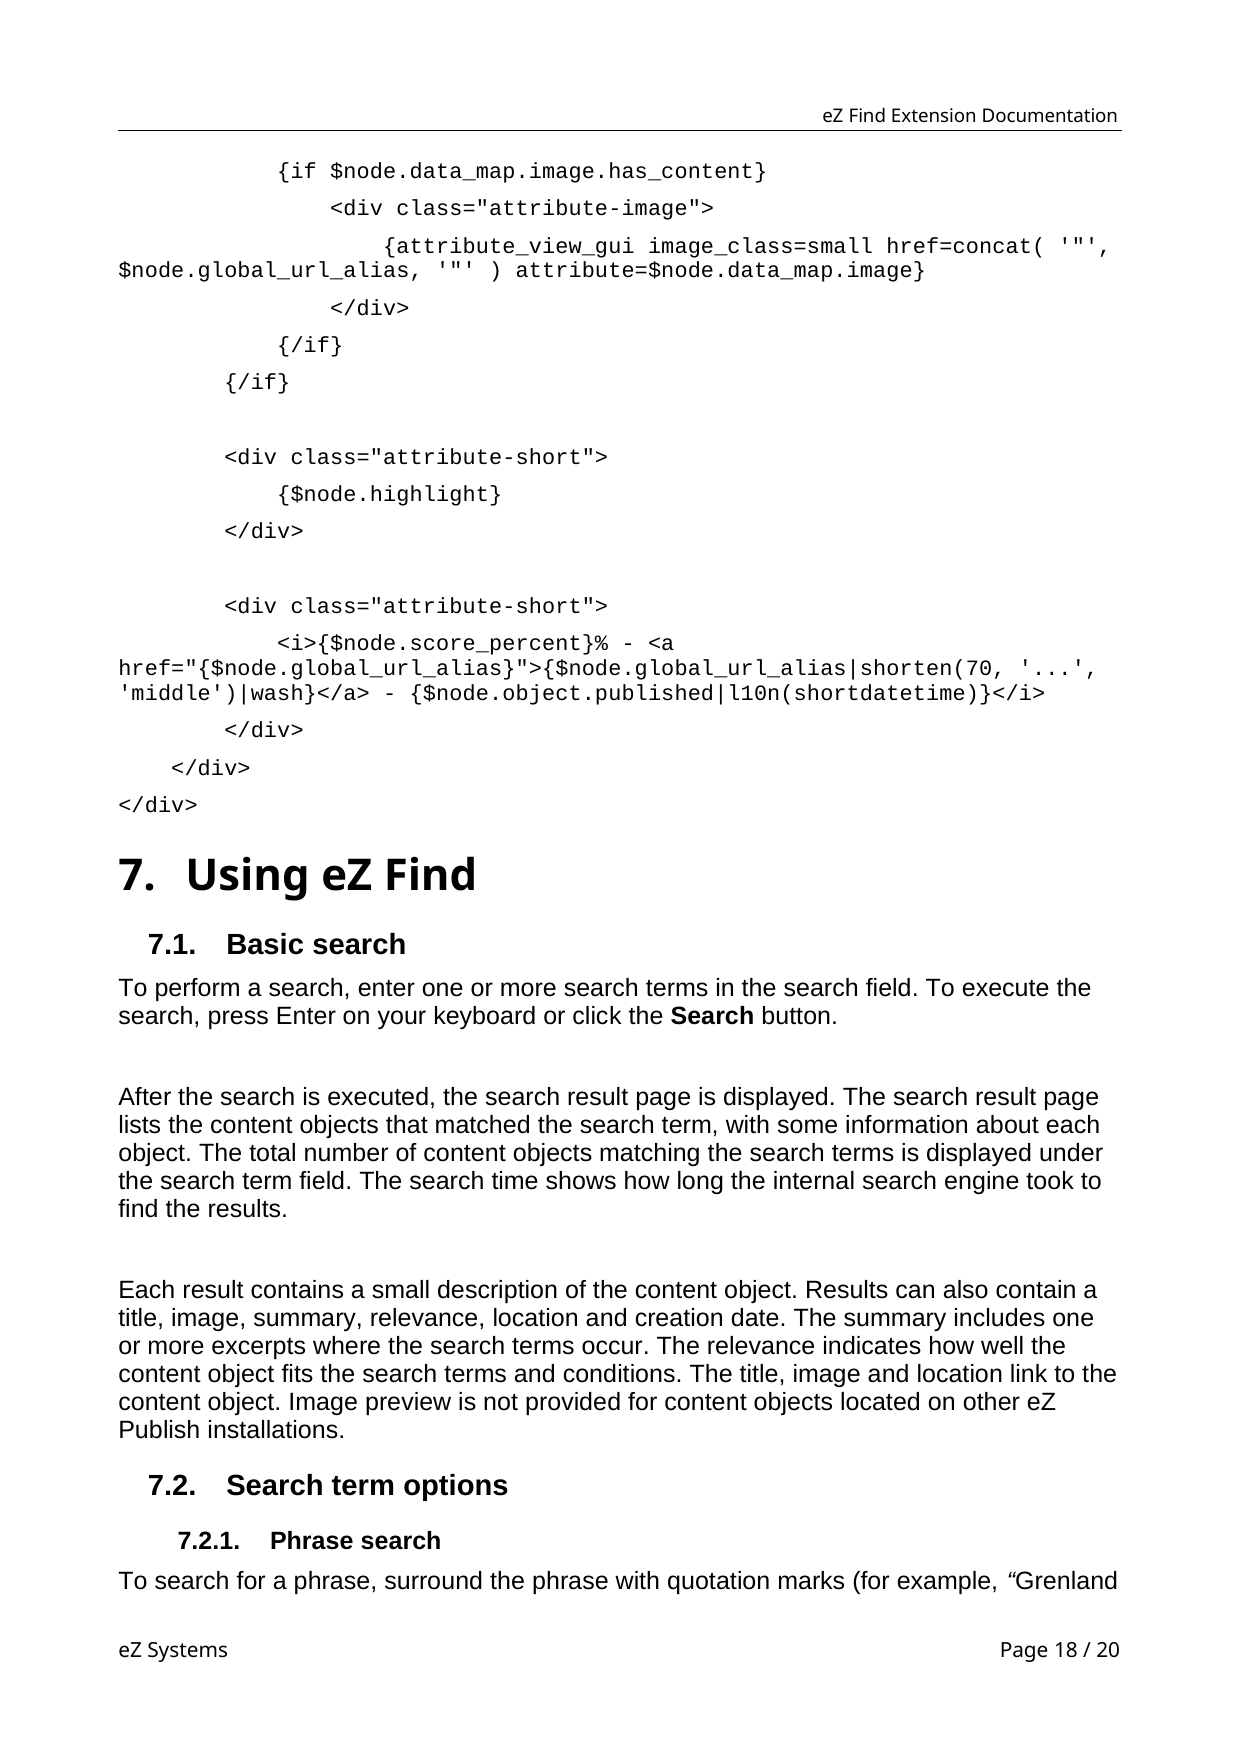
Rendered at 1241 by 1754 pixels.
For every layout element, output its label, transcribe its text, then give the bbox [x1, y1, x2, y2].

text <i>{$node.score_percent}% - <a href="{$node.global_url_alias}">{$node.global_url_alias|shorten(70, '...', 'middle')|wash}</a> - {$node.object.published|l10n(shortdatetime)}</i> [118, 633, 1122, 707]
text {/if} [118, 372, 1122, 396]
subtitle Phrase search [177, 1527, 1122, 1554]
text {/if} [118, 334, 1122, 359]
text {if $node.data_map.image.has_content} [118, 160, 1122, 185]
subtitle Using eZ Find [118, 844, 1122, 903]
text </div> [118, 757, 1122, 782]
text <div class="attribute-short"> [118, 446, 1122, 471]
text </div> [118, 521, 1122, 546]
text </div> [118, 297, 1122, 322]
text To perform a search, enter one or more search terms in the search field. To execute the search, press Enter on your keyboard or click the Search button. [118, 973, 1122, 1029]
text {attribute_view_gui image_class=small href=concat( '"', $node.global_url_alias, '"' ) attribute=$node.data_map.image} [118, 235, 1122, 284]
text <div class="attribute-short"> [118, 595, 1122, 620]
text After the search is executed, the search result page is displayed. The search result page lists the content objects that matched the search term, with some information about each object. The total number of content objects matching the search terms is displayed under the search term field. The search time shows how long the internal search engine took to find the results. [118, 1083, 1122, 1223]
subtitle Search term options [148, 1469, 1122, 1502]
text </div> [118, 794, 1122, 819]
text To search for a phrase, surround the phrase with quotation marks (for example, “Grenland [118, 1567, 1122, 1595]
text Each result contains a small description of the content object. Results can also contain a title, image, summary, relevance, location and creation date. The summary includes one or more excerpts where the search terms occur. The relevance indicates how well the content object fits the search terms and conditions. The title, image and location link to the content object. Image preview is not provided for content objects located on other eZ Publish installations. [118, 1276, 1122, 1444]
subtitle Basic search [148, 928, 1122, 961]
text <div class="attribute-image"> [118, 198, 1122, 222]
text {$node.highlight} [118, 483, 1122, 508]
text </div> [118, 719, 1122, 744]
